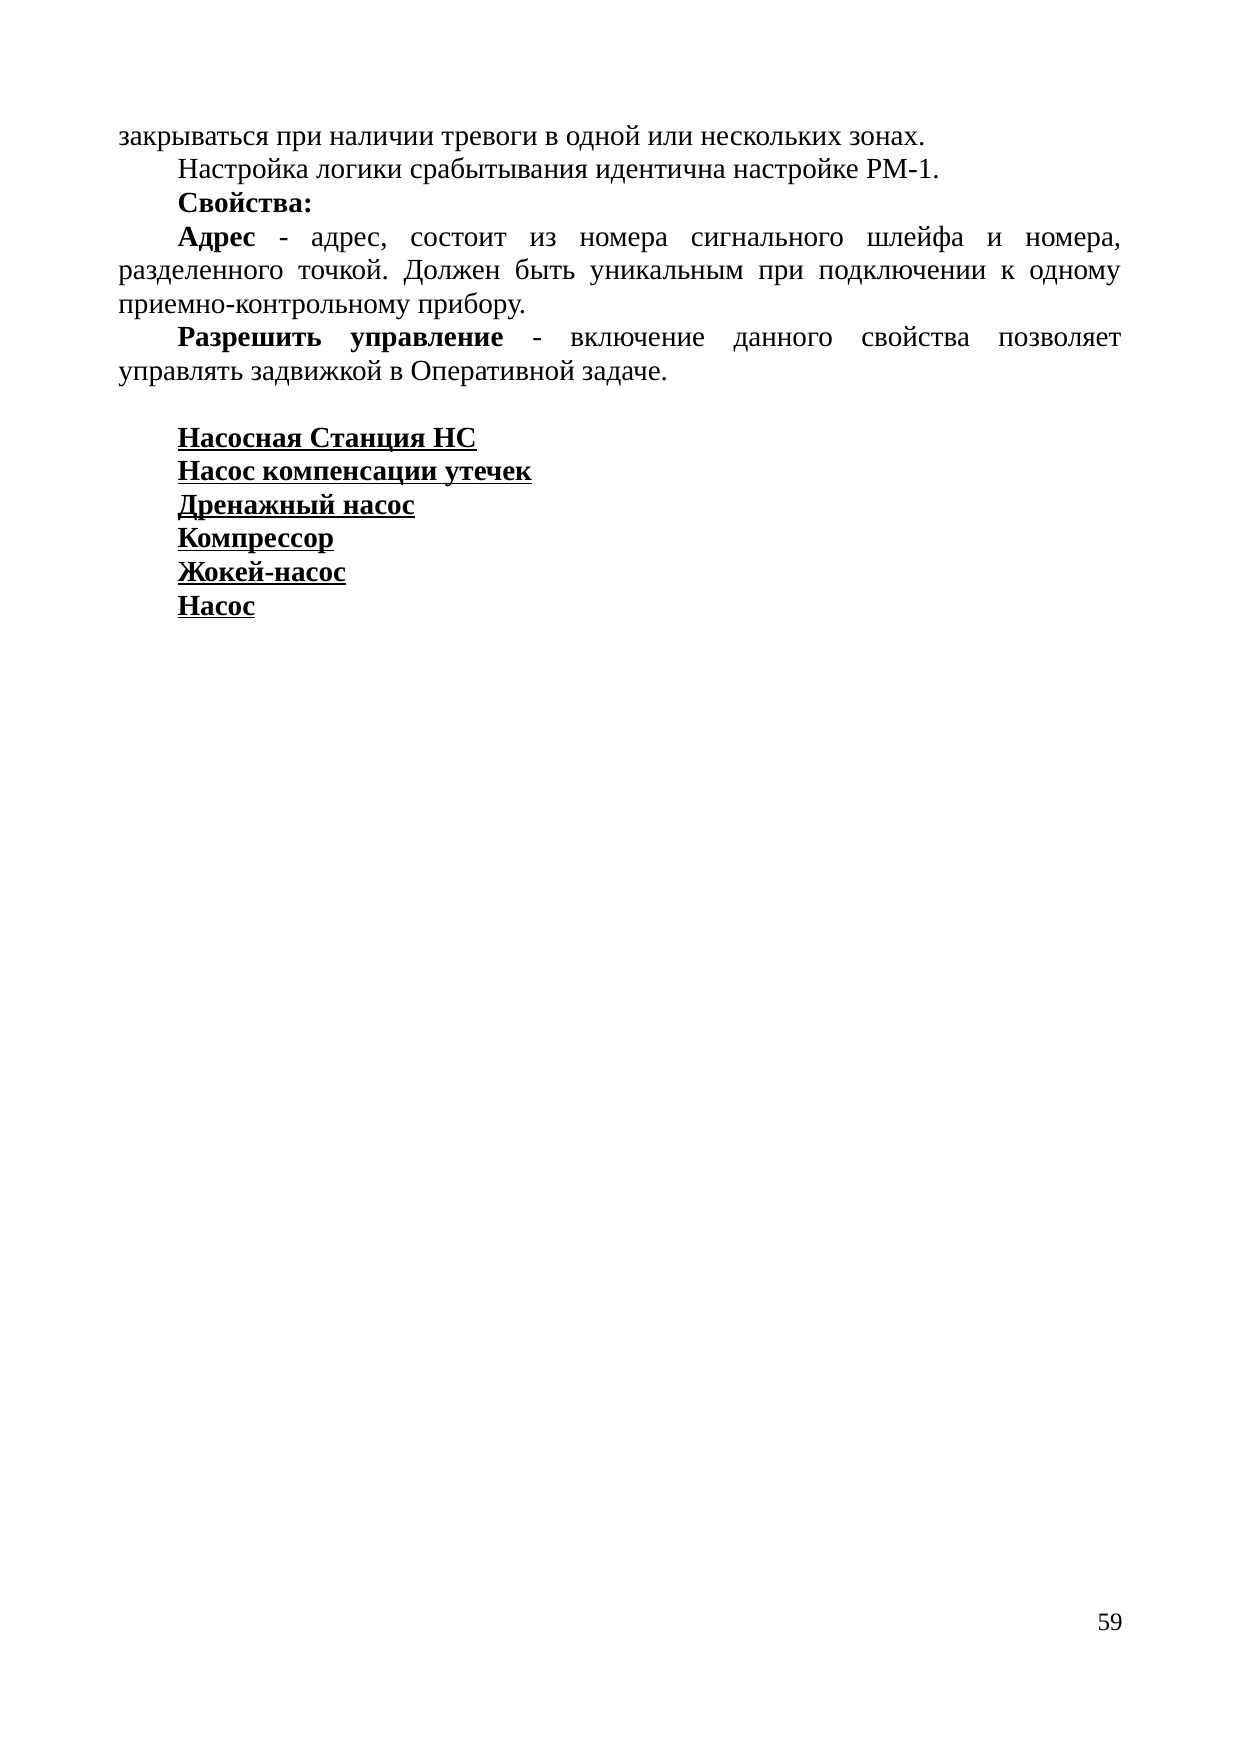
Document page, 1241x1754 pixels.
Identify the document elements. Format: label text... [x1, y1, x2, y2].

text Дренажный насос [118, 487, 1122, 521]
text Настройка логики срабытывания идентична настройке РМ-1. [118, 152, 1122, 185]
text Адрес - адрес, состоит из номера сигнального шлейфа и номера, разделенного точкой. Должен быть уникальным при подключении к одному приемно-контрольному прибору. [118, 219, 1122, 319]
text Разрешить управление - включение данного свойства позволяет управлять задвижкой в Оперативной задаче. [118, 319, 1122, 386]
text закрываться при наличии тревоги в одной или нескольких зонах. [118, 118, 1122, 152]
text Насосная Станция НС [118, 386, 1122, 453]
text Компрессор [118, 521, 1122, 554]
text Свойства: [118, 185, 1122, 219]
text Насос компенсации утечек [118, 453, 1122, 487]
text Насос [118, 588, 1122, 621]
text Жокей-насос [118, 554, 1122, 588]
